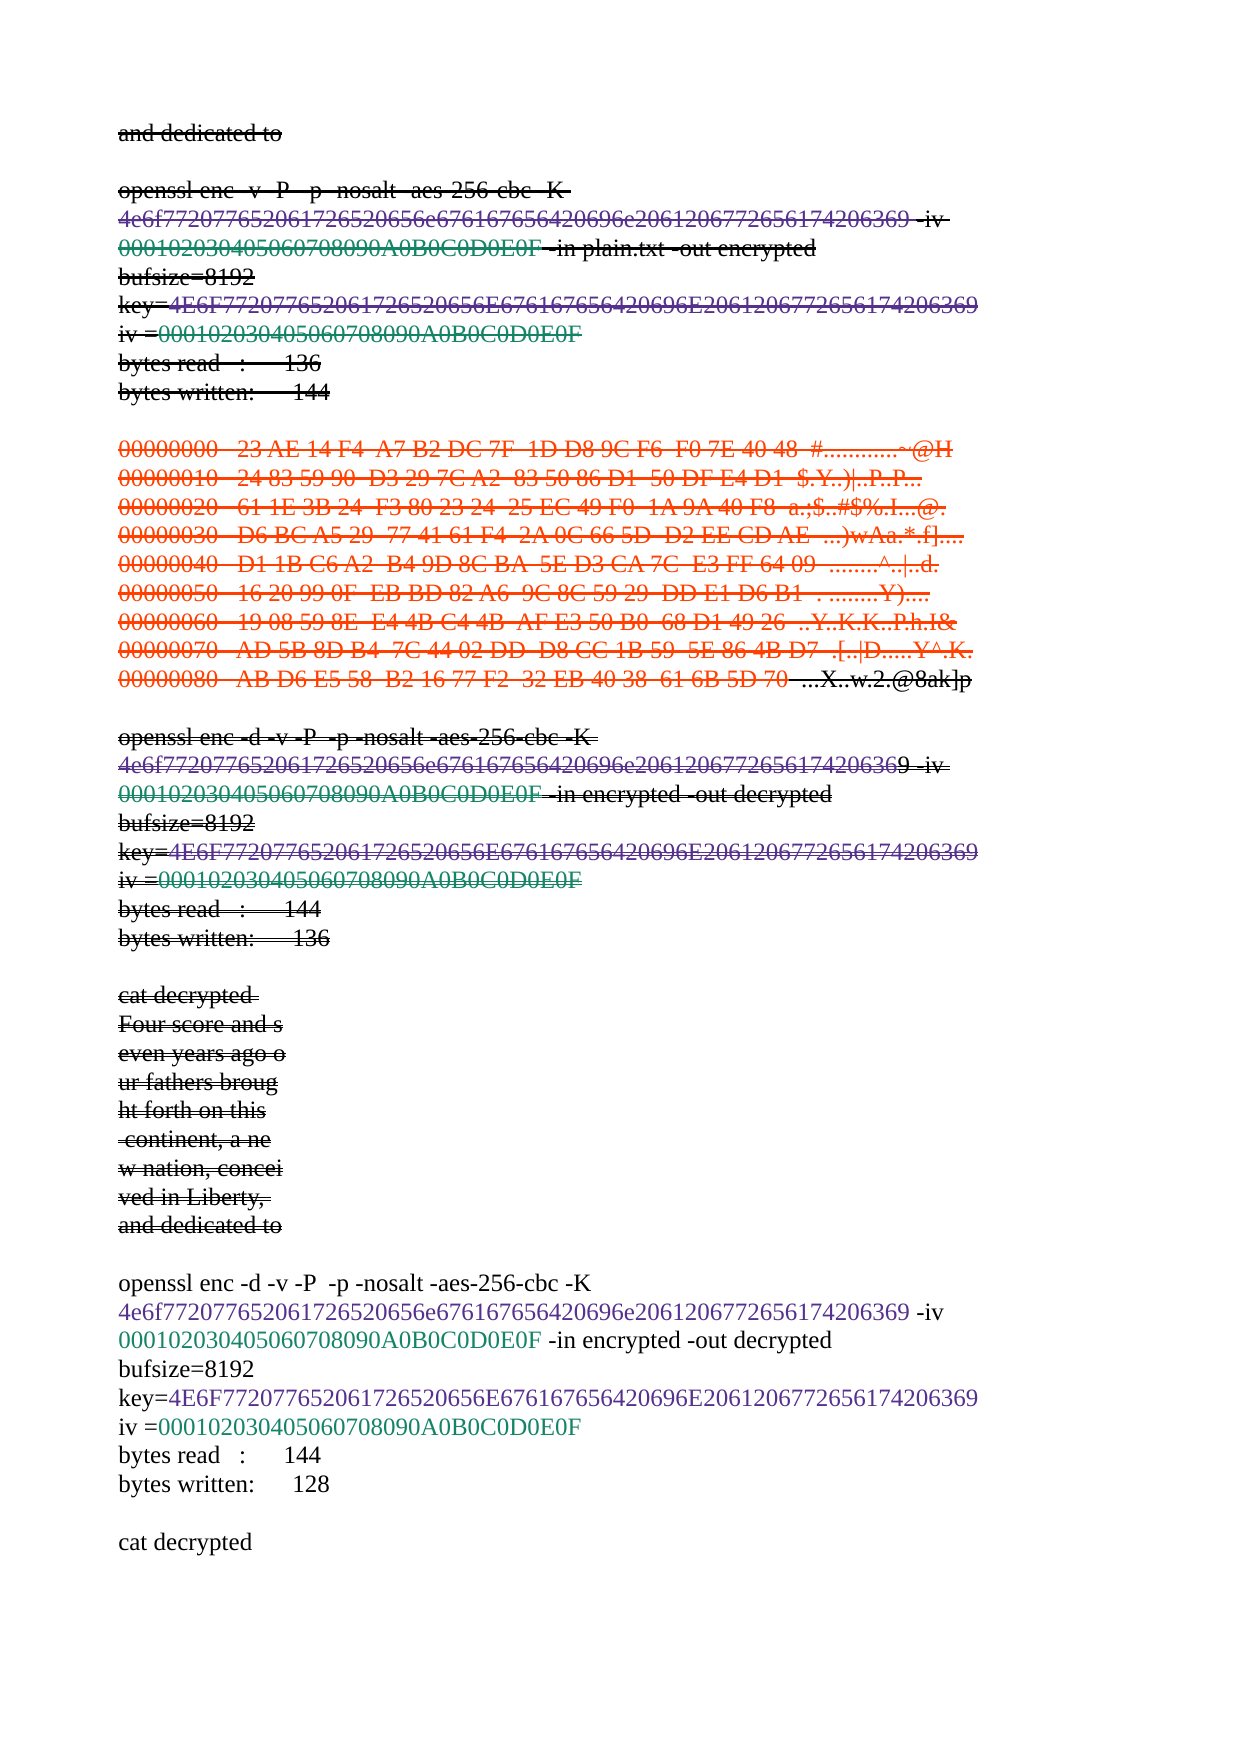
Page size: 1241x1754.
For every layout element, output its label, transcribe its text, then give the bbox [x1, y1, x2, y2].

text key=4E6F772077652061726520656E676167656420696E2061206772656174206369 [118, 291, 1122, 319]
text 00000030 D6 BC A5 29 77 41 61 F4 2A 0C 66 5D D2 EE CD AE ...)wAa.*.f].... [118, 521, 1122, 549]
text ht forth on this [118, 1096, 1122, 1124]
text 00000060 19 08 59 8E E4 4B C4 4B AF E3 50 B0 68 D1 49 26 ..Y..K.K..P.h.I& [118, 607, 1122, 636]
text and dedicated to [118, 118, 1122, 147]
text bufsize=8192 [118, 808, 1122, 837]
text bufsize=8192 [118, 262, 1122, 291]
text key=4E6F772077652061726520656E676167656420696E2061206772656174206369 [118, 837, 1122, 866]
text 00000020 61 1E 3B 24 F3 80 23 24 25 EC 49 F0 1A 9A 40 F8 a.;$..#$%.I...@. [118, 492, 1122, 521]
text ur fathers broug [118, 1067, 1122, 1096]
text key=4E6F772077652061726520656E676167656420696E2061206772656174206369 [118, 1383, 1122, 1412]
text 00000080 AB D6 E5 58 B2 16 77 F2 32 EB 40 38 61 6B 5D 70 ...X..w.2.@8ak]p [118, 664, 1122, 693]
text cat decrypted [118, 981, 1122, 1009]
text bytes read : 144 [118, 894, 1122, 923]
text 00000040 D1 1B C6 A2 B4 9D 8C BA 5E D3 CA 7C E3 FF 64 09 ........^..|..d. [118, 549, 1122, 578]
text 00000050 16 20 99 0F EB BD 82 A6 9C 8C 59 29 DD E1 D6 B1 . ........Y).... [118, 578, 1122, 607]
text bytes read : 144 [118, 1441, 1122, 1469]
text w nation, concei [118, 1153, 1122, 1182]
text continent, a ne [118, 1124, 1122, 1153]
text Four score and s [118, 1009, 1122, 1038]
text iv =000102030405060708090A0B0C0D0E0F [118, 1412, 1122, 1441]
text iv =000102030405060708090A0B0C0D0E0F [118, 866, 1122, 894]
text 00000010 24 83 59 90 D3 29 7C A2 83 50 86 D1 50 DF E4 D1 $.Y..)|..P..P... [118, 463, 1122, 492]
text and dedicated to [118, 1211, 1122, 1239]
text even years ago o [118, 1038, 1122, 1067]
text bytes written: 136 [118, 923, 1122, 952]
text openssl enc -d -v -P -p -nosalt -aes-256-cbc -K 4e6f772077652061726520656e676167656420696e2061206772656174206369 -iv 000102030405060708090A0B0C0D0E0F -in encrypted -out decrypted [118, 1268, 1122, 1354]
text 00000070 AD 5B 8D B4 7C 44 02 DD D8 CC 1B 59 5E 86 4B D7 .[..|D.....Y^.K. [118, 636, 1122, 664]
text iv =000102030405060708090A0B0C0D0E0F [118, 319, 1122, 348]
text 00000000 23 AE 14 F4 A7 B2 DC 7F 1D D8 9C F6 F0 7E 40 48 #............~@H [118, 434, 1122, 463]
text openssl enc -d -v -P -p -nosalt -aes-256-cbc -K 4e6f772077652061726520656e676167656420696e2061206772656174206369 -iv 000102030405060708090A0B0C0D0E0F -in encrypted -out decrypted [118, 722, 1122, 808]
text cat decrypted [118, 1527, 1122, 1556]
text bufsize=8192 [118, 1354, 1122, 1383]
text bytes written: 128 [118, 1469, 1122, 1498]
text bytes written: 144 [118, 377, 1122, 406]
text ved in Liberty, [118, 1182, 1122, 1211]
text bytes read : 136 [118, 348, 1122, 377]
text openssl enc -v -P -p -nosalt -aes-256-cbc -K 4e6f772077652061726520656e676167656420696e2061206772656174206369 -iv 000102030405060708090A0B0C0D0E0F -in plain.txt -out encrypted [118, 176, 1122, 262]
